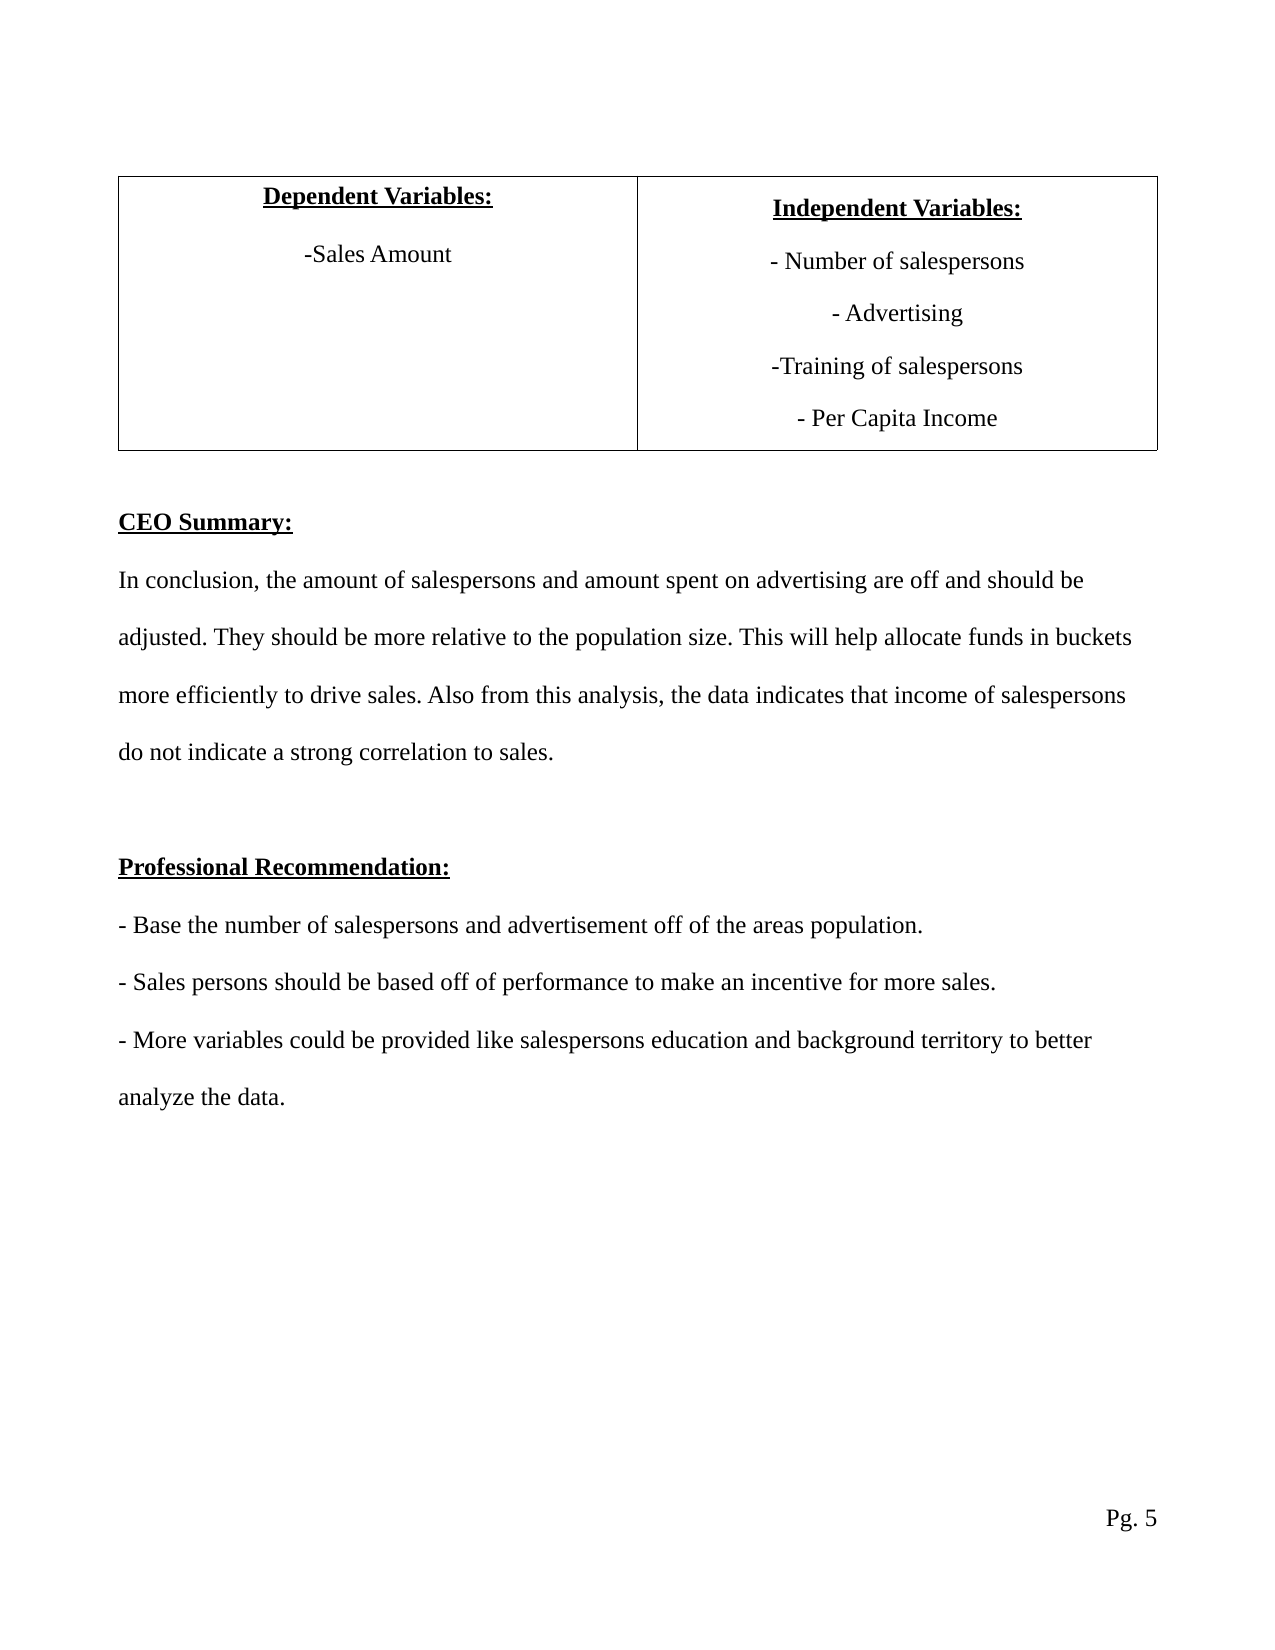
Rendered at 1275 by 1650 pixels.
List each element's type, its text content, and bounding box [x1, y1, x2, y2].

text CEO Summary: [118, 507, 1157, 536]
text - Base the number of salespersons and advertisement off of the areas population. [118, 910, 1157, 938]
text In conclusion, the amount of salespersons and amount spent on advertising are off and should be adjusted. They should be more relative to the population size. This will help allocate funds in buckets more efficiently to drive sales. Also from this analysis, the data indicates that income of salespersons do not indicate a strong correlation to sales. [118, 565, 1157, 766]
table_header Independent Variables: - Number of salespersons - Advertising -Training of salespersons - Per Capita Income [638, 177, 1157, 450]
text - More variables could be provided like salespersons education and background territory to better analyze the data. [118, 1025, 1157, 1111]
text Professional Recommendation: [118, 852, 1157, 881]
table_header Dependent Variables: -Sales Amount [119, 177, 637, 450]
text - Sales persons should be based off of performance to make an incentive for more sales. [118, 967, 1157, 996]
